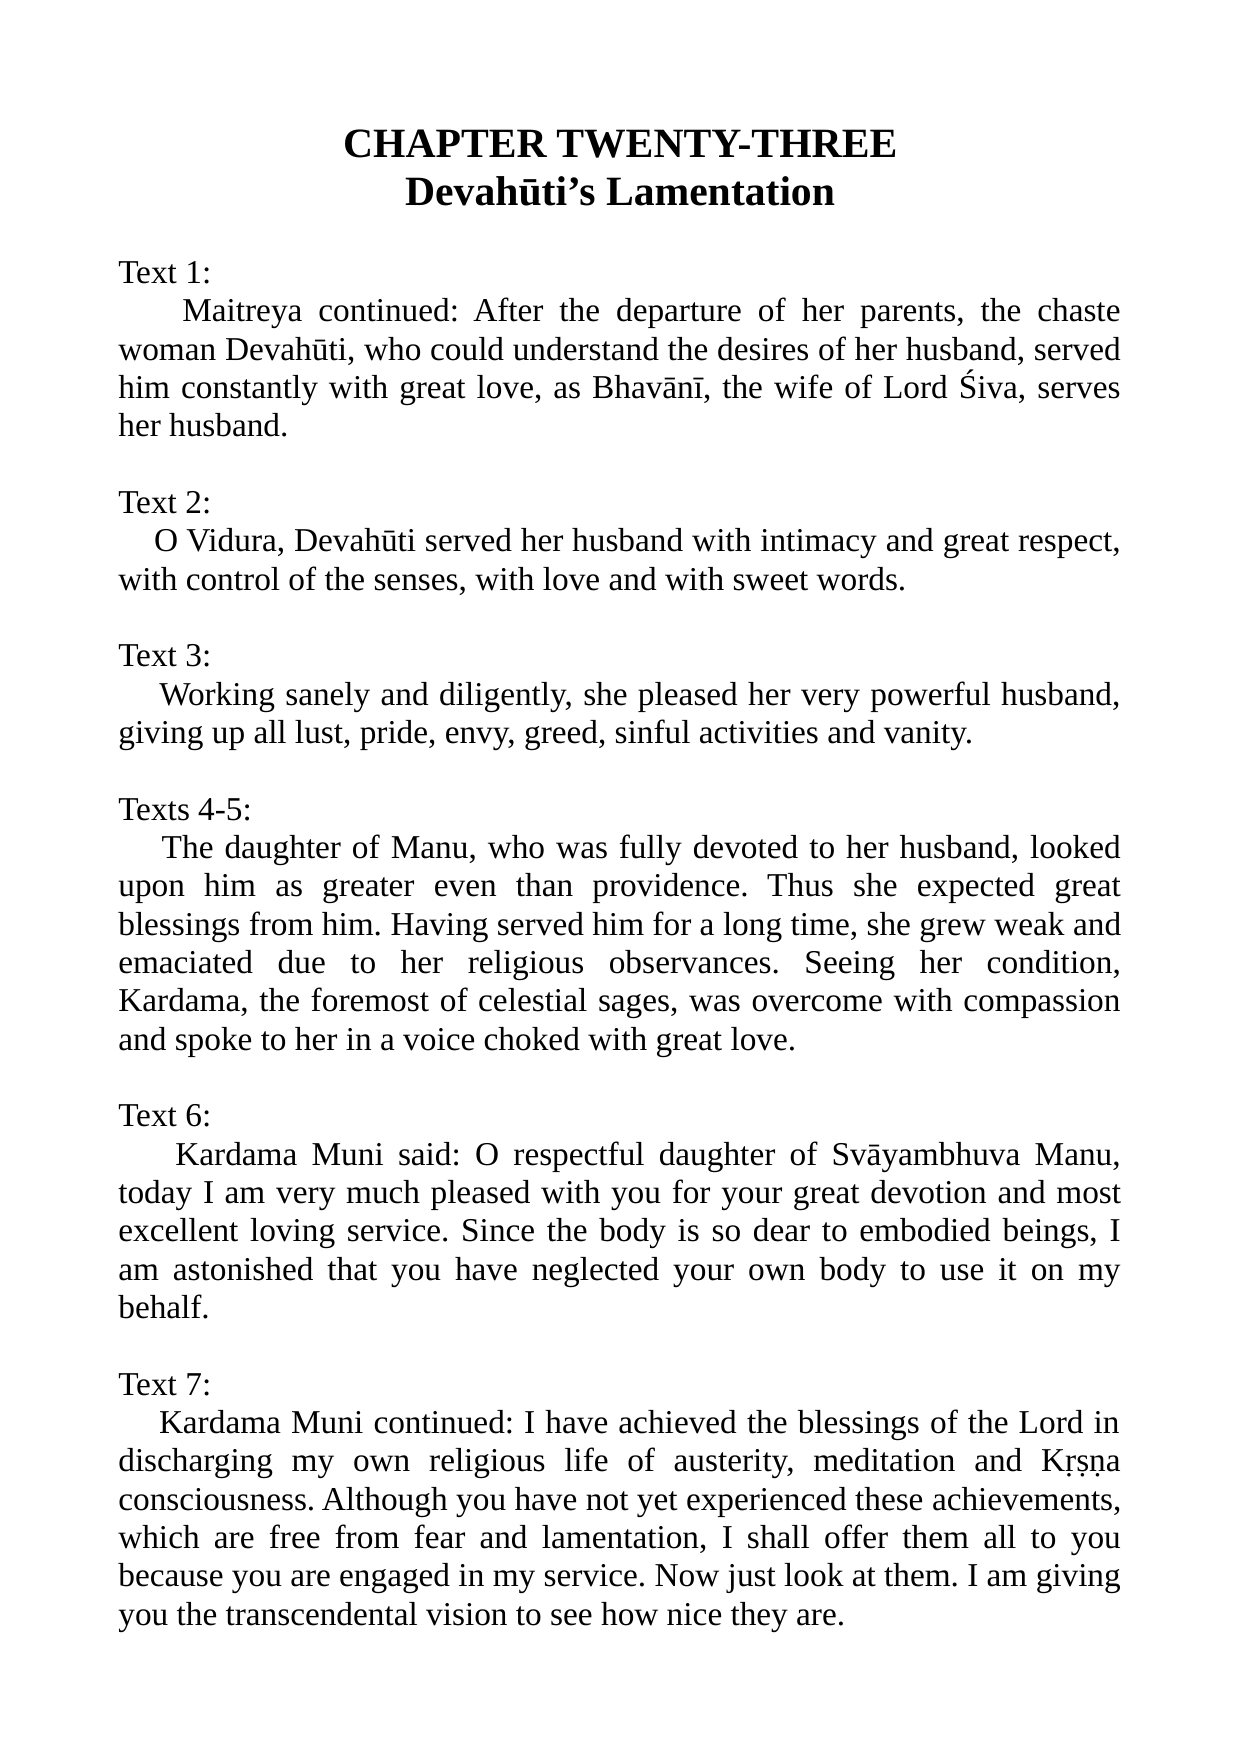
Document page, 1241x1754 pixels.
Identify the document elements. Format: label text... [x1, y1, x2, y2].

text Kardama Muni said: O respectful daughter of Svāyambhuva Manu, today I am very much pleased with you for your great devotion and most excellent loving service. Since the body is so dear to embodied beings, I am astonished that you have neglected your own body to use it on my behalf. [118, 1134, 1122, 1326]
text Kardama Muni continued: I have achieved the blessings of the Lord in discharging my own religious life of austerity, meditation and Kṛṣṇa consciousness. Although you have not yet experienced these achievements, which are free from fear and lamentation, I shall offer them all to you because you are engaged in my service. Now just look at them. I am giving you the transcendental vision to see how nice they are. [118, 1402, 1122, 1632]
text Text 2: [118, 482, 1122, 521]
text Text 3: [118, 636, 1122, 674]
text O Vidura, Devahūti served her husband with intimacy and great respect, with control of the senses, with love and with sweet words. [118, 521, 1122, 597]
text Text 1: [118, 252, 1122, 291]
text Devahūti’s Lamentation [118, 166, 1122, 214]
text The daughter of Manu, who was fully devoted to her husband, looked upon him as greater even than providence. Thus she expected great blessings from him. Having served him for a long time, she grew weak and emaciated due to her religious observances. Seeing her condition, Kardama, the foremost of celestial sages, was overcome with compassion and spoke to her in a voice choked with great love. [118, 827, 1122, 1057]
text Working sanely and diligently, she pleased her very powerful husband, giving up all lust, pride, envy, greed, sinful activities and vanity. [118, 674, 1122, 751]
text Text 7: [118, 1364, 1122, 1402]
text Maitreya continued: After the departure of her parents, the chaste woman Devahūti, who could understand the desires of her husband, served him constantly with great love, as Bhavānī, the wife of Lord Śiva, serves her husband. [118, 291, 1122, 444]
text CHAPTER TWENTY-THREE [118, 118, 1122, 166]
text Text 6: [118, 1096, 1122, 1134]
text Texts 4-5: [118, 789, 1122, 827]
